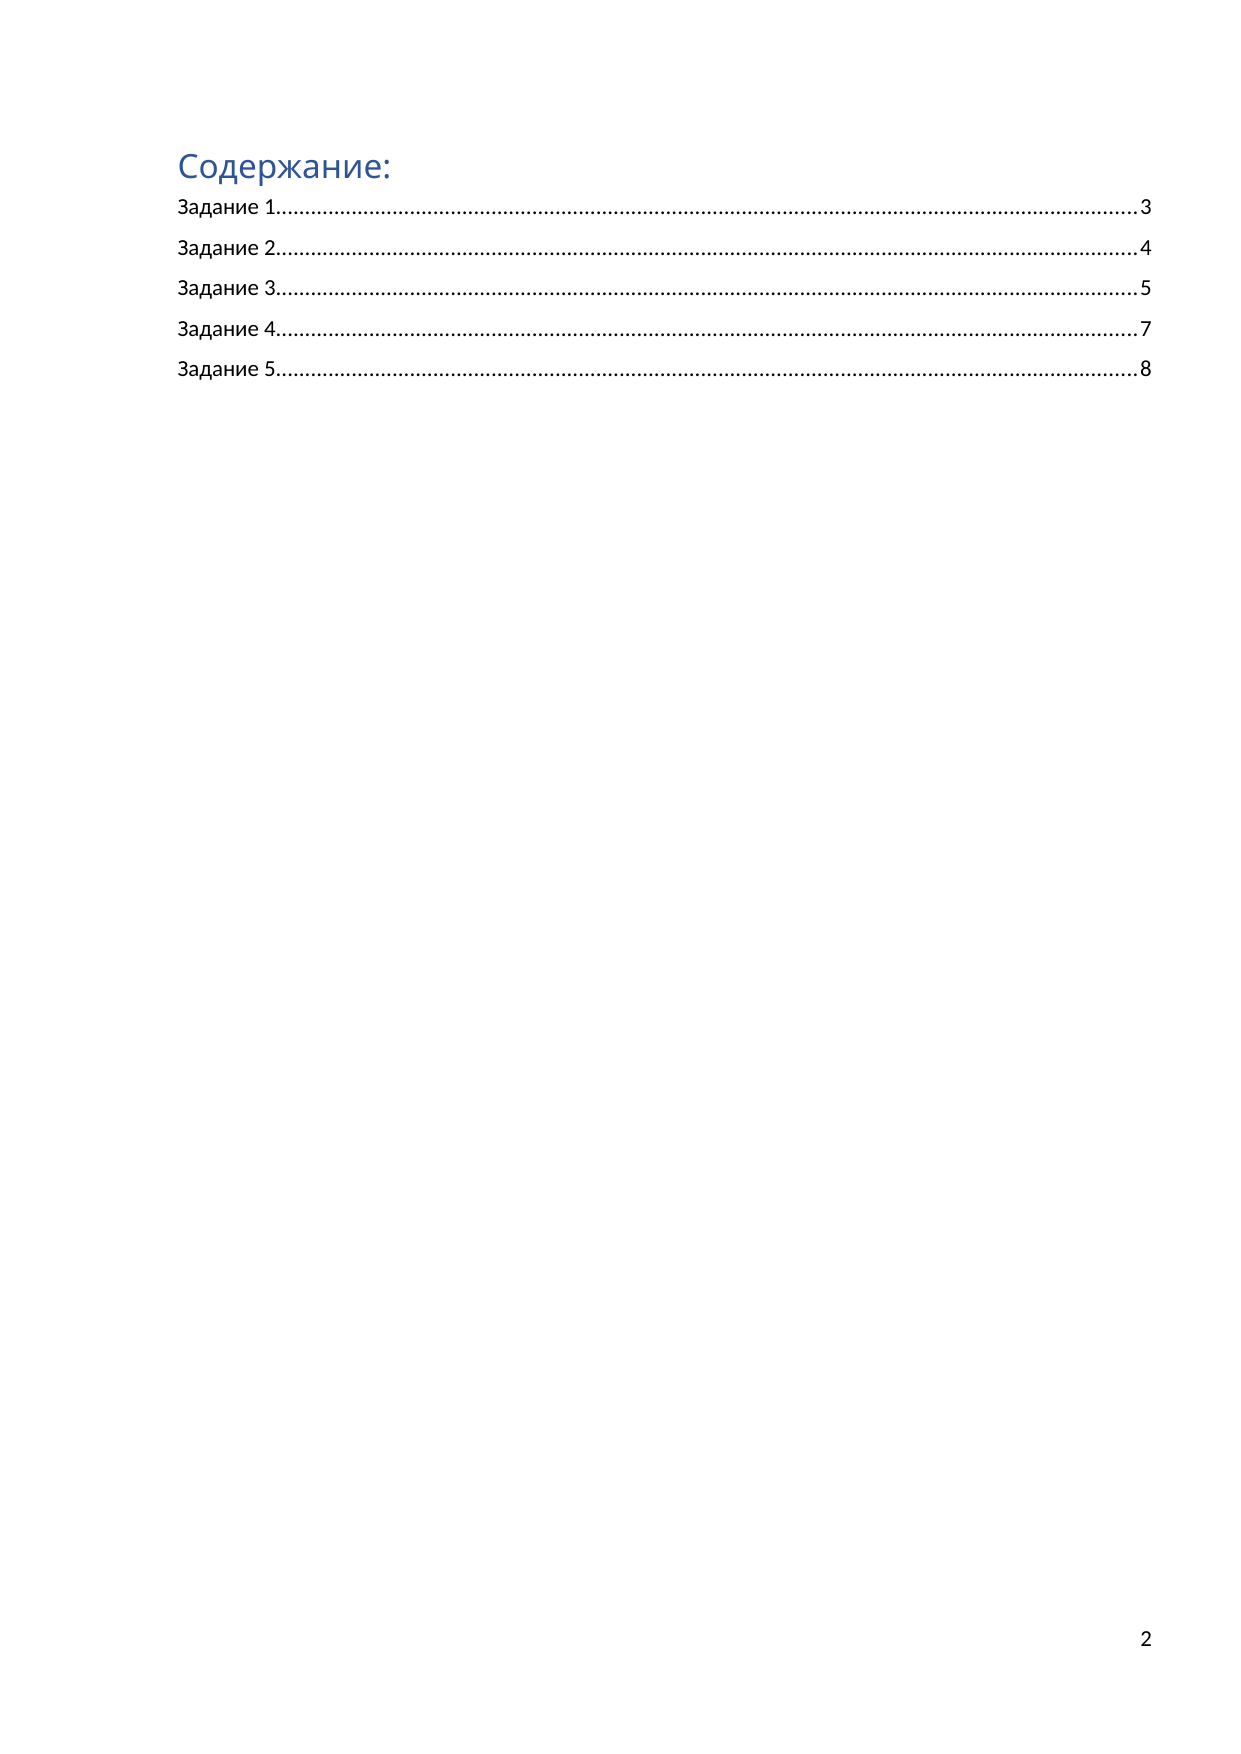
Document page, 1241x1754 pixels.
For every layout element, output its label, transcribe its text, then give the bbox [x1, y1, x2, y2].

text Задание 2. 4 [177, 233, 1152, 261]
text Задание 3. 5 [177, 273, 1152, 301]
text Задание 1. 3 [177, 192, 1152, 220]
text Задание 4. 7 [177, 314, 1152, 342]
text Задание 5. 8 [177, 354, 1152, 383]
subtitle Содержание: [177, 143, 1152, 188]
